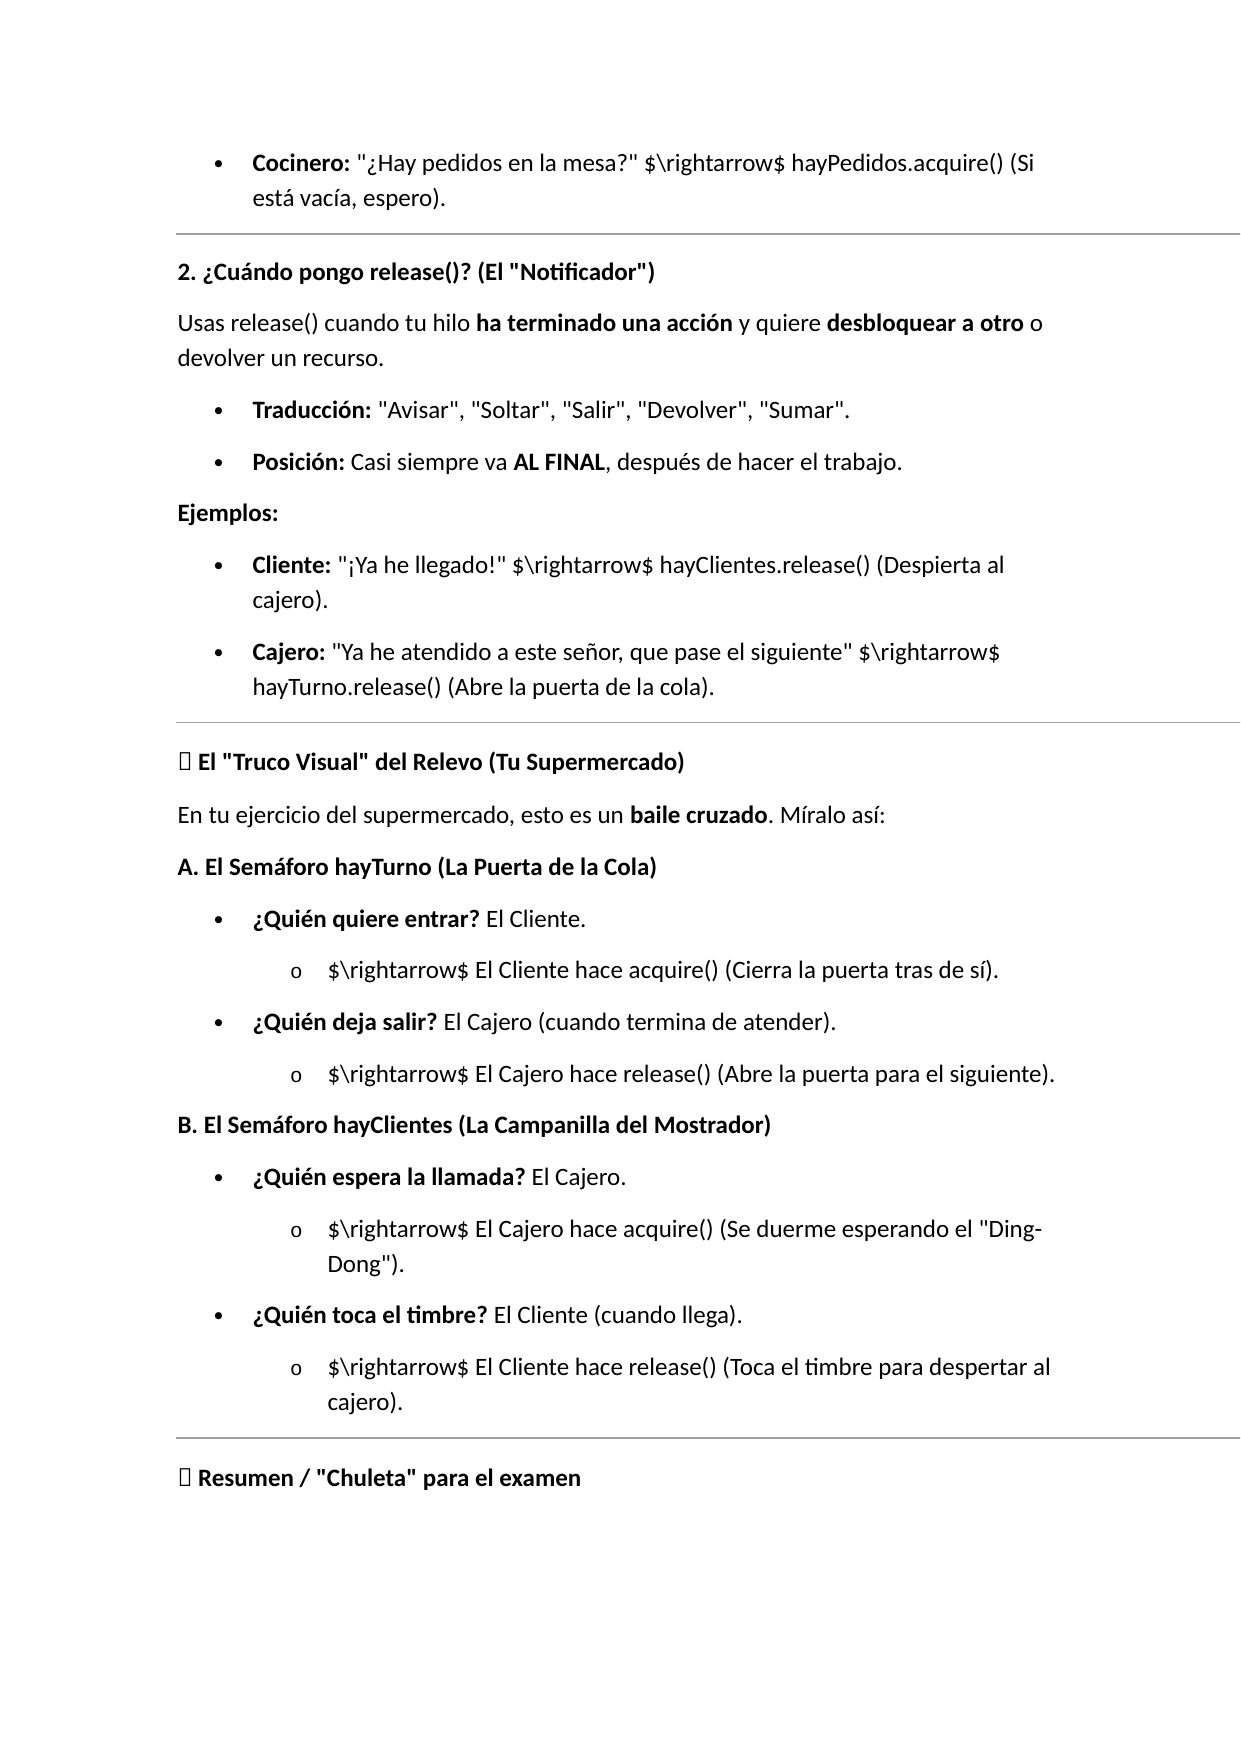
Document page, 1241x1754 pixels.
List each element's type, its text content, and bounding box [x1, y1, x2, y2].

list Traducción: "Avisar", "Soltar", "Salir", "Devolver", "Sumar". [215, 394, 1063, 424]
list ¿Quién quiere entrar? El Cliente. [215, 903, 1063, 933]
text Usas release() cuando tu hilo ha terminado una acción y quiere desbloquear a otro o devolver un recurso. [177, 307, 1063, 373]
text Ejemplos: [177, 497, 1063, 528]
text En tu ejercicio del supermercado, esto es un baile cruzado. Míralo así: [177, 800, 1063, 830]
list ¿Quién deja salir? El Cajero (cuando termina de atender). [215, 1006, 1063, 1037]
list $\rightarrow$ El Cliente hace release() (Toca el timbre para despertar al cajero). [290, 1351, 1063, 1417]
text 2. ¿Cuándo pongo release()? (El "Notificador") [177, 256, 1063, 286]
list Cocinero: "¿Hay pedidos en la mesa?" $\rightarrow$ hayPedidos.acquire() (Si está vacía, espero). [215, 148, 1063, 213]
list $\rightarrow$ El Cajero hace acquire() (Se duerme esperando el "Ding-Dong"). [290, 1213, 1063, 1278]
list $\rightarrow$ El Cajero hace release() (Abre la puerta para el siguiente). [290, 1058, 1063, 1088]
list $\rightarrow$ El Cliente hace acquire() (Cierra la puerta tras de sí). [290, 955, 1063, 985]
list Posición: Casi siempre va AL FINAL, después de hacer el trabajo. [215, 446, 1063, 476]
list Cliente: "¡Ya he llegado!" $\rightarrow$ hayClientes.release() (Despierta al cajero). [215, 549, 1063, 614]
list Cajero: "Ya he atendido a este señor, que pase el siguiente" $\rightarrow$ hayTurno.release() (Abre la puerta de la cola). [215, 636, 1063, 701]
text 📝 Resumen / "Chuleta" para el examen [177, 1459, 1063, 1493]
list ¿Quién toca el timbre? El Cliente (cuando llega). [215, 1300, 1063, 1330]
text 🧩 El "Truco Visual" del Relevo (Tu Supermercado) [177, 744, 1063, 778]
text B. El Semáforo hayClientes (La Campanilla del Mostrador) [177, 1110, 1063, 1140]
text A. El Semáforo hayTurno (La Puerta de la Cola) [177, 851, 1063, 882]
list ¿Quién espera la llamada? El Cajero. [215, 1161, 1063, 1192]
